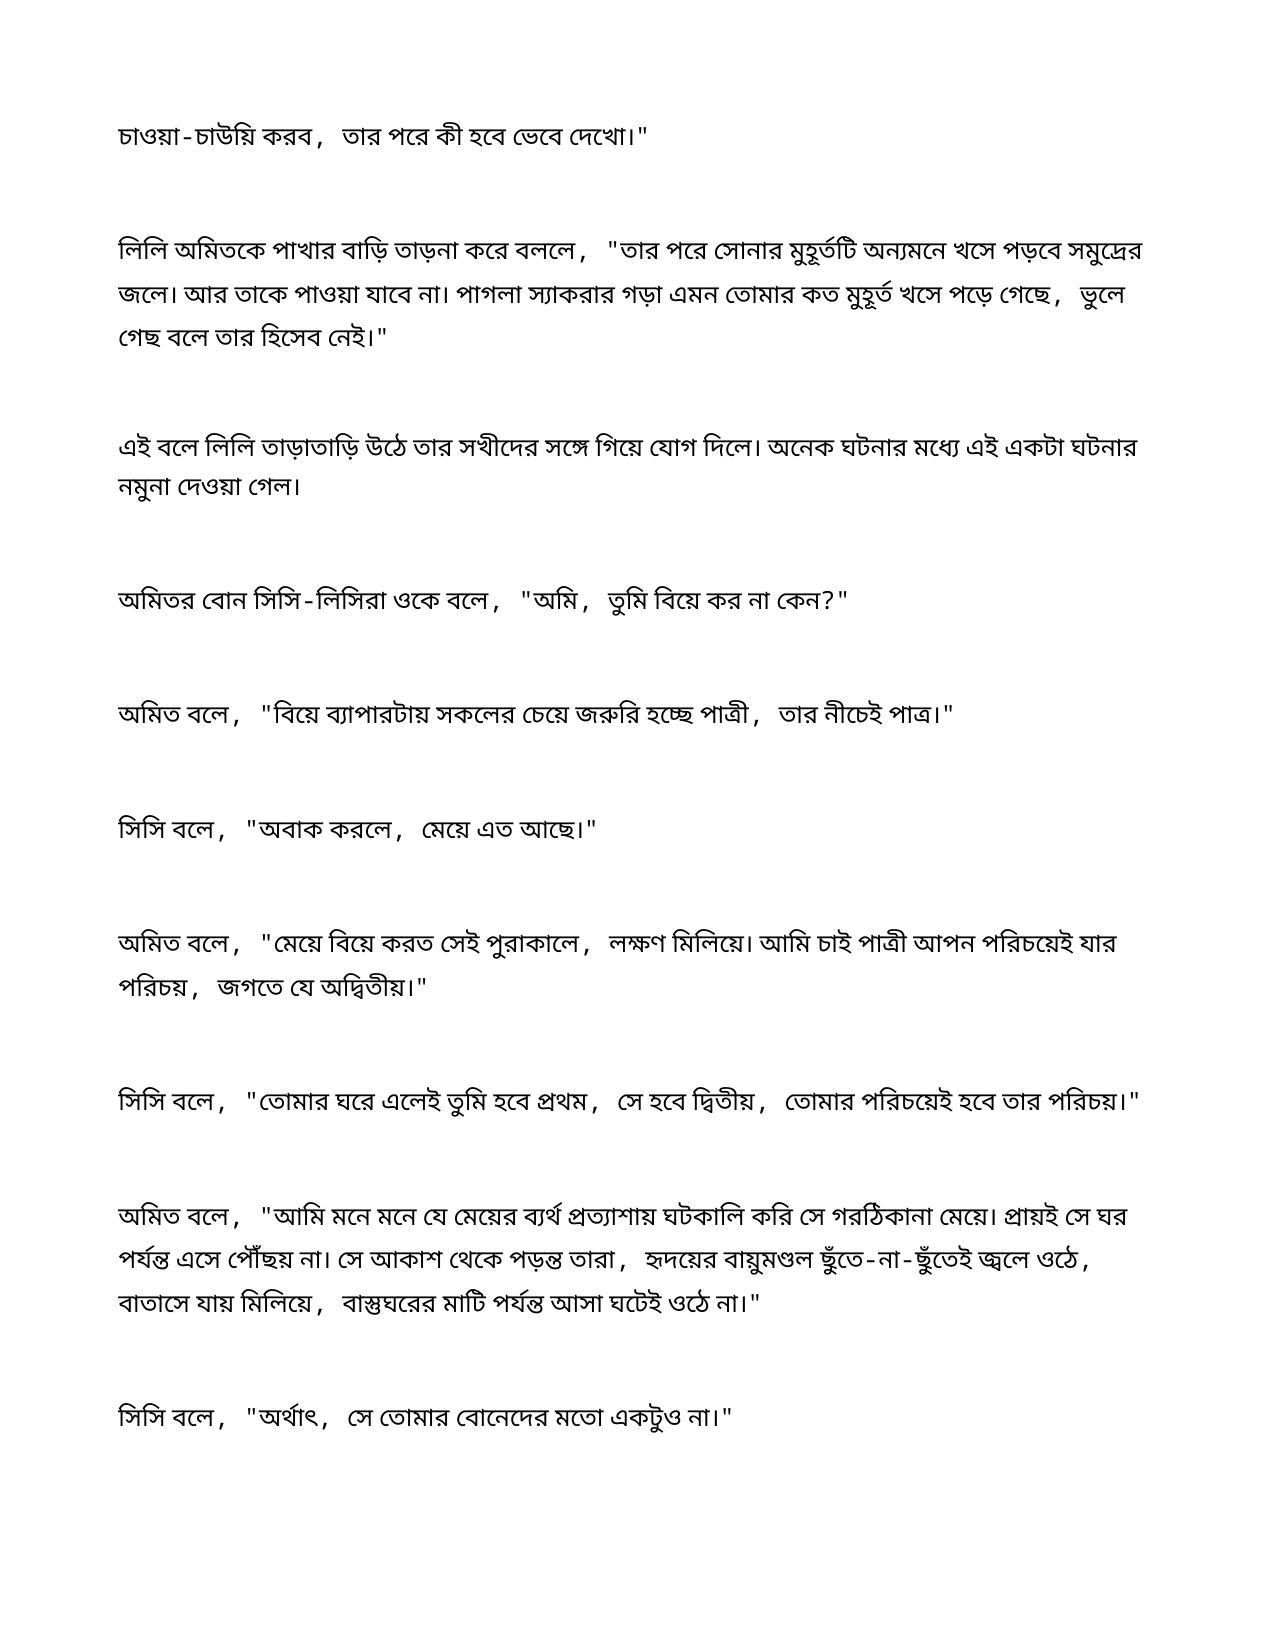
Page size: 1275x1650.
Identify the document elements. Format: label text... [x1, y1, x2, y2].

text অমিত বলে, "মেয়ে বিয়ে করত সেই পুরাকালে, লক্ষণ মিলিয়ে। আমি চাই পাত্রী আপন পরিচয়েই যার পরিচয়, জগতে যে অদ্বিতীয়।" [118, 926, 1157, 1006]
text অমিত বলে, "বিয়ে ব্যাপারটায় সকলের চেয়ে জরুরি হচ্ছে পাত্রী, তার নীচেই পাত্র।" [118, 697, 1157, 734]
text সিসি বলে, "তোমার ঘরে এলেই তুমি হবে প্রথম, সে হবে দ্বিতীয়, তোমার পরিচয়েই হবে তার পরিচয়।" [118, 1084, 1157, 1121]
text লিলি অমিতকে পাখার বাড়ি তাড়না করে বললে, "তার পরে সোনার মুহূর্তটি অন্যমনে খসে পড়বে সমুদ্রের জলে। আর তাকে পাওয়া যাবে না। পাগলা স্যাকরার গড়া এমন তোমার কত মুহূর্ত খসে পড়ে গেছে, ভুলে গেছ বলে তার হিসেব নেই।" [118, 232, 1157, 357]
text সিসি বলে, "অর্থাৎ, সে তোমার বোনেদের মতো একটুও না।" [118, 1400, 1157, 1437]
text অমিত বলে, "আমি মনে মনে যে মেয়ের ব্যর্থ প্রত্যাশায় ঘটকালি করি সে গরঠিকানা মেয়ে। প্রায়ই সে ঘর পর্যন্ত এসে পৌঁছয় না। সে আকাশ থেকে পড়ন্ত তারা, হৃদয়ের বায়ুমণ্ডল ছুঁতে-না-ছুঁতেই জ্বলে ওঠে, বাতাসে যায় মিলিয়ে, বাস্তুঘরের মাটি পর্যন্ত আসা ঘটেই ওঠে না।" [118, 1198, 1157, 1323]
text অমিতর বোন সিসি-লিসিরা ওকে বলে, "অমি, তুমি বিয়ে কর না কেন?" [118, 582, 1157, 619]
text এই বলে লিলি তাড়াতাড়ি উঠে তার সখীদের সঙ্গে গিয়ে যোগ দিলে। অনেক ঘটনার মধ্যে এই একটা ঘটনার নমুনা দেওয়া গেল। [118, 434, 1157, 506]
text চাওয়া-চাউয়ি করব, তার পরে কী হবে ভেবে দেখো।" [118, 118, 1157, 155]
text সিসি বলে, "অবাক করলে, মেয়ে এত আছে।" [118, 811, 1157, 848]
